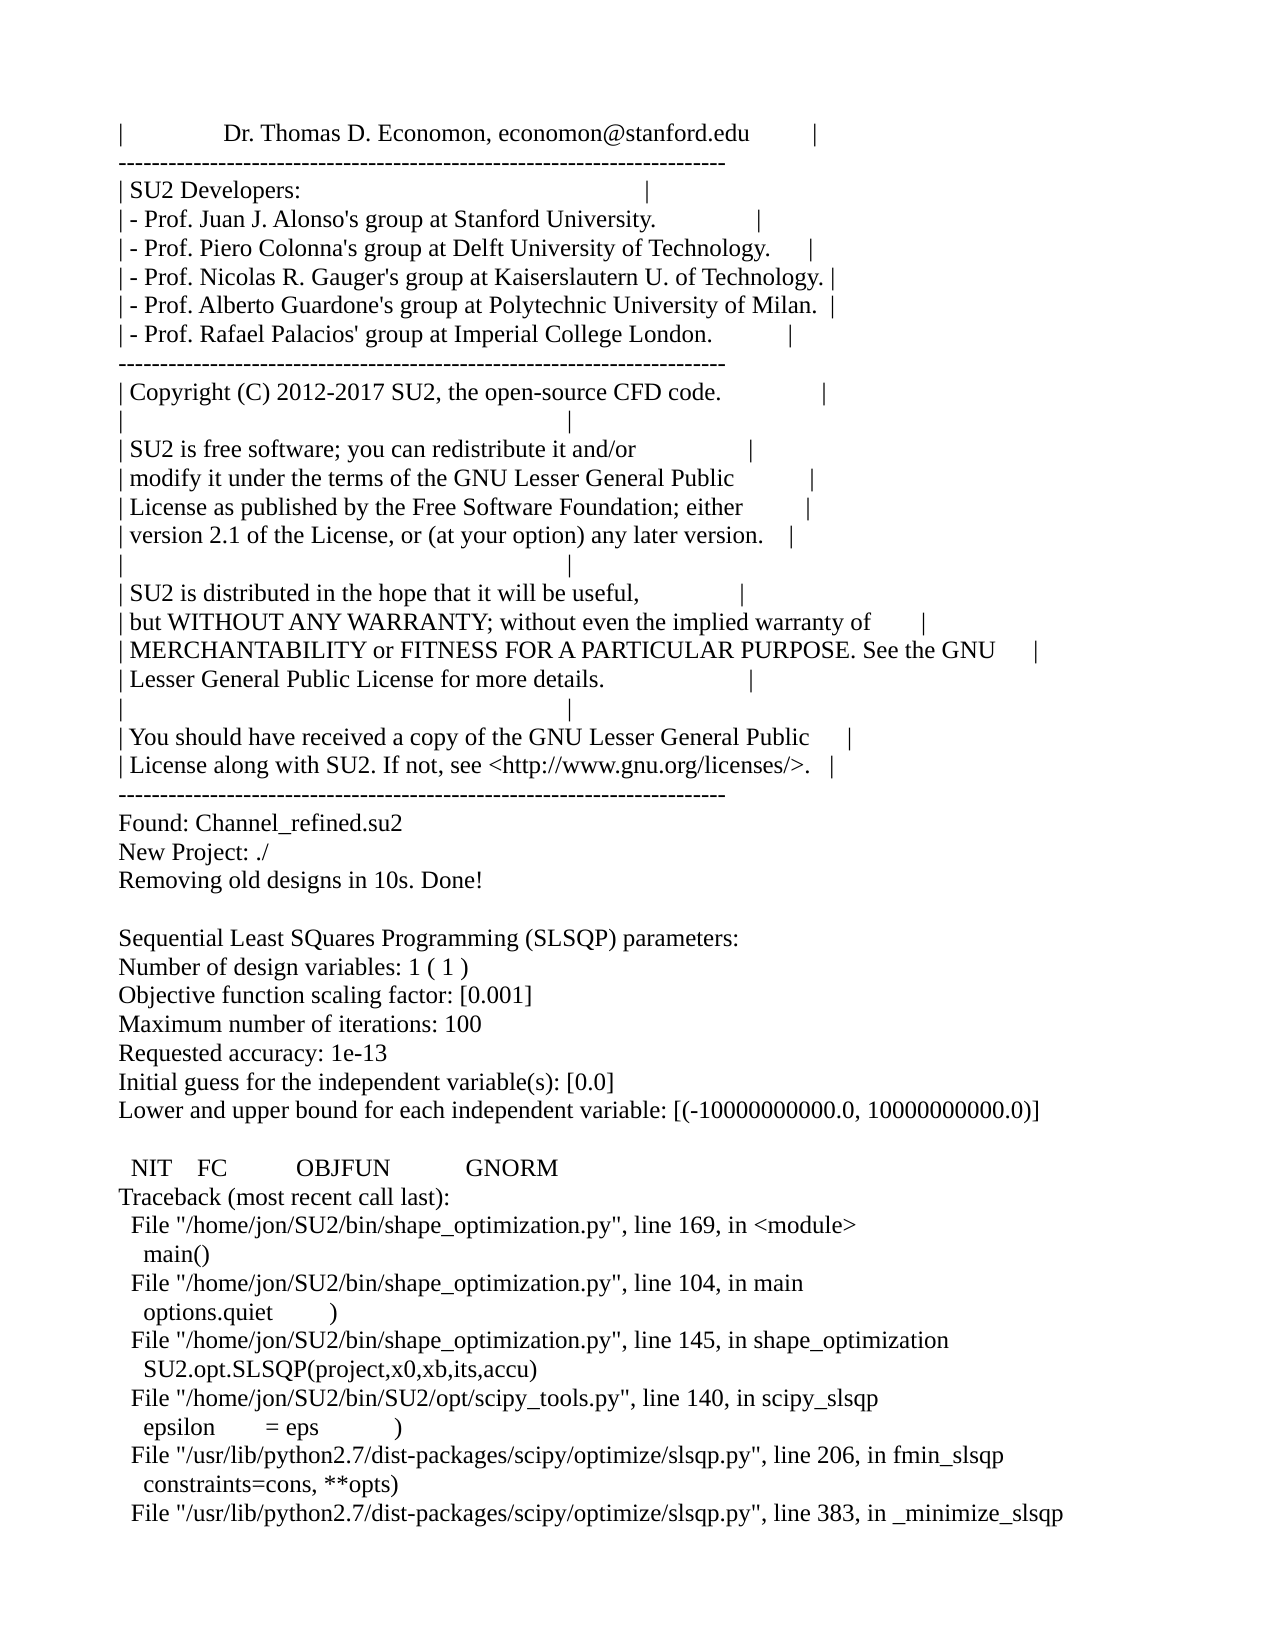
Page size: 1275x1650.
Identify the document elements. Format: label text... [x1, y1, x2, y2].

text | MERCHANTABILITY or FITNESS FOR A PARTICULAR PURPOSE. See the GNU | [118, 636, 1157, 664]
text ------------------------------------------------------------------------- [118, 147, 1157, 176]
text | - Prof. Alberto Guardone's group at Polytechnic University of Milan. | [118, 291, 1157, 319]
text Requested accuracy: 1e-13 [118, 1038, 1157, 1067]
text File "/home/jon/SU2/bin/shape_optimization.py", line 104, in main [118, 1268, 1157, 1297]
text Sequential Least SQuares Programming (SLSQP) parameters: [118, 923, 1157, 952]
text | - Prof. Rafael Palacios' group at Imperial College London. | [118, 319, 1157, 348]
text constraints=cons, **opts) [118, 1469, 1157, 1498]
text File "/home/jon/SU2/bin/shape_optimization.py", line 145, in shape_optimization [118, 1326, 1157, 1354]
text | version 2.1 of the License, or (at your option) any later version. | [118, 521, 1157, 549]
text Traceback (most recent call last): [118, 1182, 1157, 1211]
text | modify it under the terms of the GNU Lesser General Public | [118, 463, 1157, 492]
text main() [118, 1239, 1157, 1268]
text Found: Channel_refined.su2 [118, 808, 1157, 837]
text File "/usr/lib/python2.7/dist-packages/scipy/optimize/slsqp.py", line 383, in _minimize_slsqp [118, 1498, 1157, 1527]
text | SU2 Developers: | [118, 176, 1157, 204]
text New Project: ./ [118, 837, 1157, 866]
text Number of design variables: 1 ( 1 ) [118, 952, 1157, 981]
text ------------------------------------------------------------------------- [118, 779, 1157, 808]
text ------------------------------------------------------------------------- [118, 348, 1157, 377]
text epsilon = eps ) [118, 1412, 1157, 1441]
text Objective function scaling factor: [0.001] [118, 981, 1157, 1009]
text | License along with SU2. If not, see <http://www.gnu.org/licenses/>. | [118, 751, 1157, 779]
text Lower and upper bound for each independent variable: [(-10000000000.0, 10000000000.0)] [118, 1096, 1157, 1124]
text | SU2 is free software; you can redistribute it and/or | [118, 434, 1157, 463]
text | Dr. Thomas D. Economon, economon@stanford.edu | [118, 118, 1157, 147]
text | but WITHOUT ANY WARRANTY; without even the implied warranty of | [118, 607, 1157, 636]
text NIT FC OBJFUN GNORM [118, 1153, 1157, 1182]
text | | [118, 406, 1157, 434]
text | Lesser General Public License for more details. | [118, 664, 1157, 693]
text SU2.opt.SLSQP(project,x0,xb,its,accu) [118, 1354, 1157, 1383]
text | License as published by the Free Software Foundation; either | [118, 492, 1157, 521]
text | | [118, 549, 1157, 578]
text Removing old designs in 10s. Done! [118, 866, 1157, 894]
text File "/home/jon/SU2/bin/shape_optimization.py", line 169, in <module> [118, 1211, 1157, 1239]
text Initial guess for the independent variable(s): [0.0] [118, 1067, 1157, 1096]
text | You should have received a copy of the GNU Lesser General Public | [118, 722, 1157, 751]
text options.quiet ) [118, 1297, 1157, 1326]
text | Copyright (C) 2012-2017 SU2, the open-source CFD code. | [118, 377, 1157, 406]
text | SU2 is distributed in the hope that it will be useful, | [118, 578, 1157, 607]
text Maximum number of iterations: 100 [118, 1009, 1157, 1038]
text File "/usr/lib/python2.7/dist-packages/scipy/optimize/slsqp.py", line 206, in fmin_slsqp [118, 1441, 1157, 1469]
text | | [118, 693, 1157, 722]
text | - Prof. Juan J. Alonso's group at Stanford University. | [118, 204, 1157, 233]
text File "/home/jon/SU2/bin/SU2/opt/scipy_tools.py", line 140, in scipy_slsqp [118, 1383, 1157, 1412]
text | - Prof. Nicolas R. Gauger's group at Kaiserslautern U. of Technology. | [118, 262, 1157, 291]
text | - Prof. Piero Colonna's group at Delft University of Technology. | [118, 233, 1157, 262]
